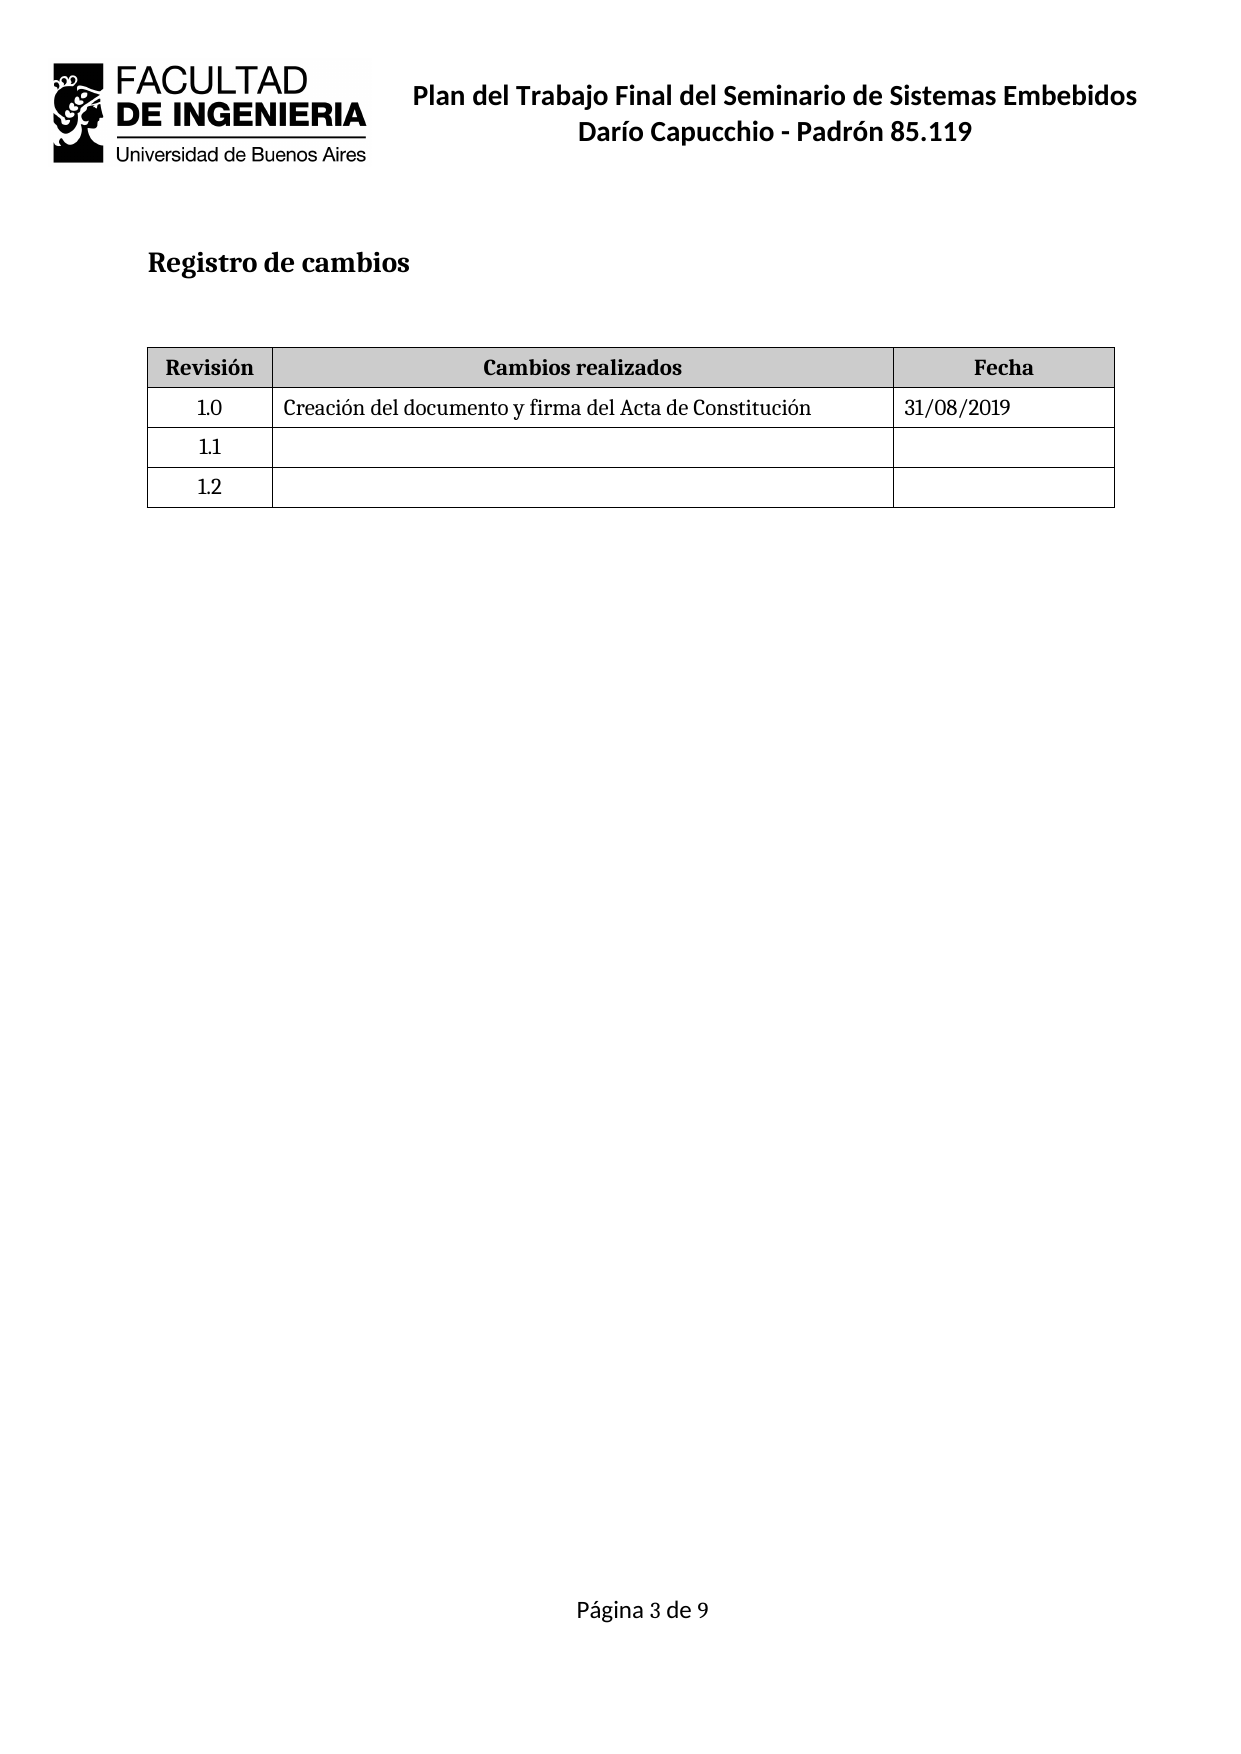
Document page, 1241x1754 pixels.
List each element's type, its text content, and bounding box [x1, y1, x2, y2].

table_cell Creación del documento y firma del Acta de Constitución [273, 388, 893, 427]
table_cell 31/08/2019 [894, 388, 1114, 427]
picture [48, 58, 372, 167]
table_header Cambios realizados [273, 348, 893, 387]
table_cell 1.0 [148, 388, 272, 427]
table_cell [894, 428, 1114, 467]
table_cell [273, 468, 893, 507]
table_cell 1.2 [148, 468, 272, 507]
table_cell [273, 428, 893, 467]
table_header Fecha [894, 348, 1114, 387]
table_cell [894, 468, 1114, 507]
subtitle Registro de cambios [148, 246, 1137, 279]
table_header Revisión [148, 348, 272, 387]
table_cell 1.1 [148, 428, 272, 467]
